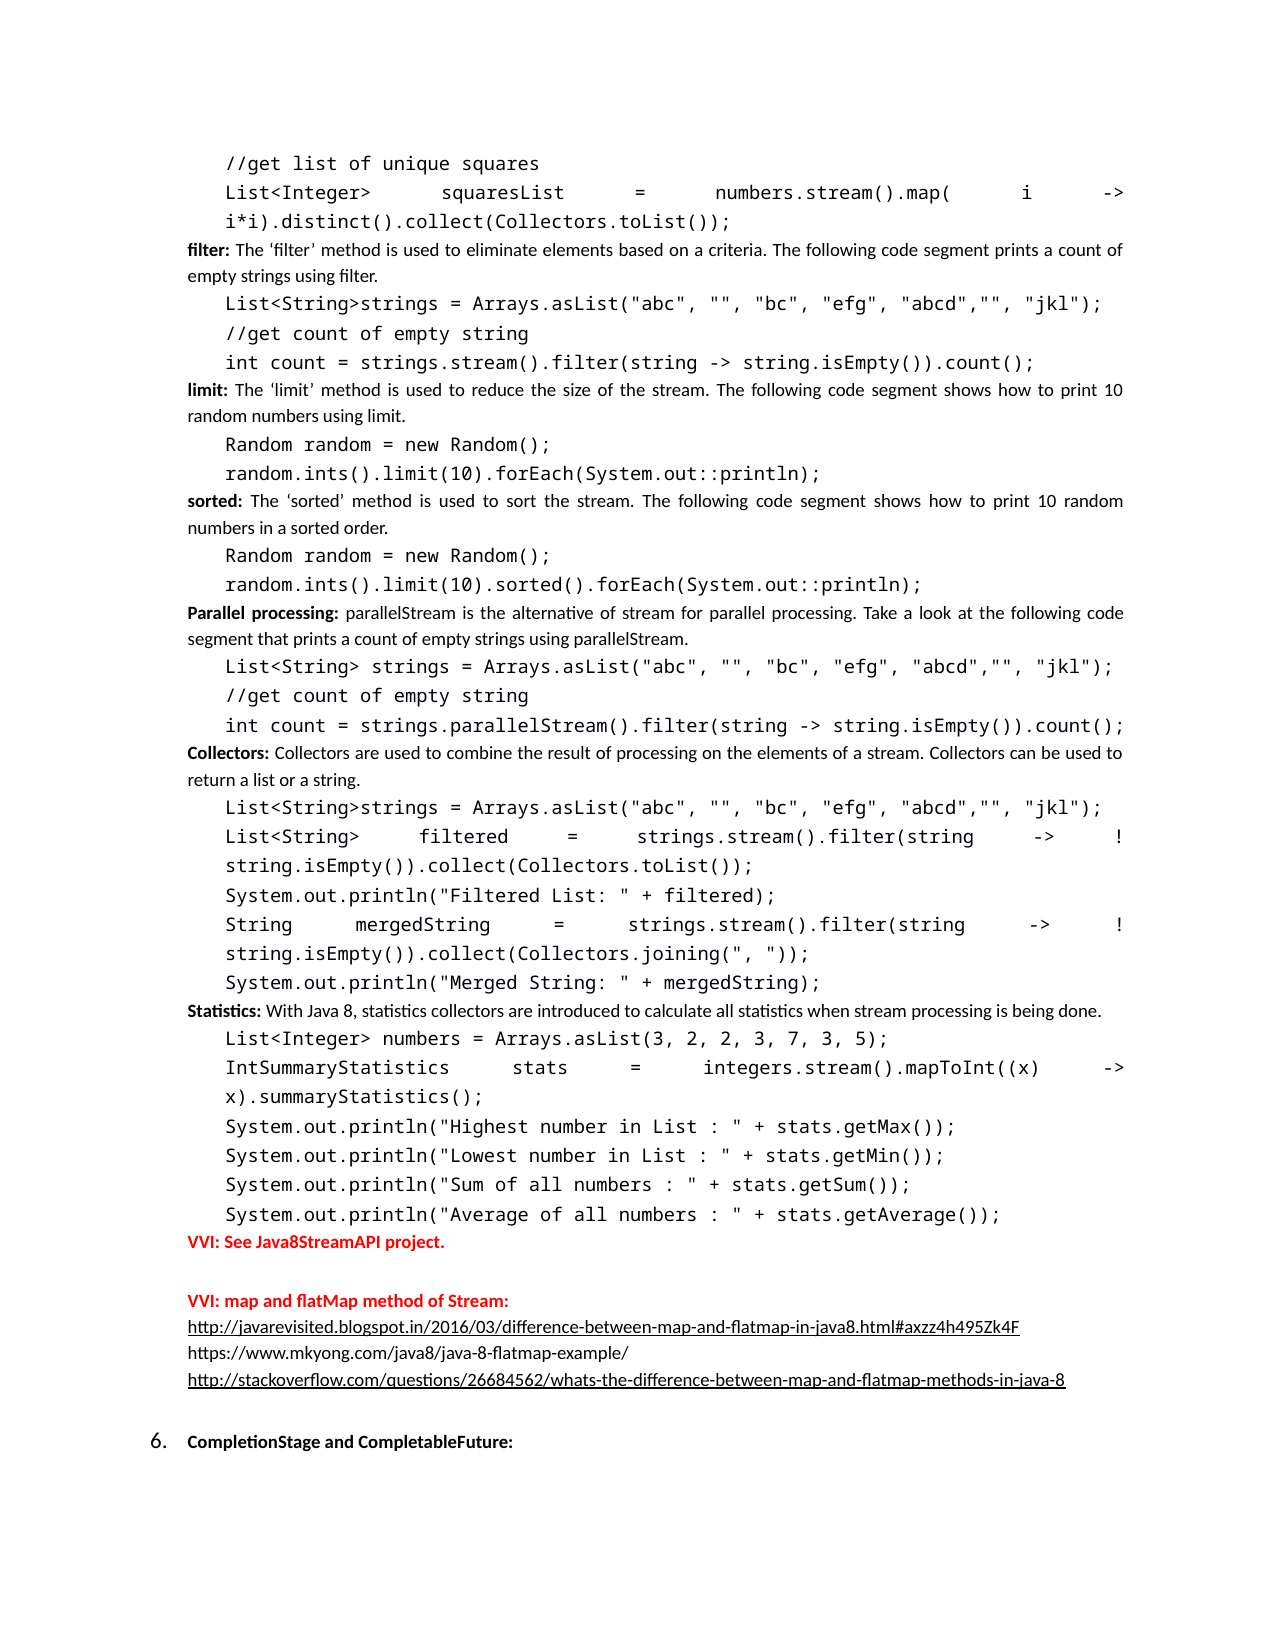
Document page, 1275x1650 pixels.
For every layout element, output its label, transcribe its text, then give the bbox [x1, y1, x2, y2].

list VVI: See Java8StreamAPI project. [150, 1230, 1125, 1253]
list List<String> strings = Arrays.asList("abc", "", "bc", "efg", "abcd","", "jkl"); [187, 653, 1125, 679]
list String mergedString = strings.stream().filter(string -> !string.isEmpty()).collect(Collectors.joining(", ")); [187, 911, 1125, 966]
list Random random = new Random(); [187, 542, 1125, 568]
list //get count of empty string [187, 683, 1125, 708]
list Statistics: With Java 8, statistics collectors are introduced to calculate all statistics when stream processing is being done. [150, 999, 1125, 1022]
list Parallel processing: parallelStream is the alternative of stream for parallel processing. Take a look at the following code segment that prints a count of empty strings using parallelStream. [150, 601, 1125, 650]
list random.ints().limit(10).forEach(System.out::println); [187, 460, 1125, 486]
list System.out.println("Filtered List: " + filtered); [187, 882, 1125, 907]
list System.out.println("Average of all numbers : " + stats.getAverage()); [187, 1201, 1125, 1226]
list limit: The ‘limit’ method is used to reduce the size of the stream. The following code segment shows how to print 10 random numbers using limit. [150, 378, 1125, 428]
list random.ints().limit(10).sorted().forEach(System.out::println); [187, 572, 1125, 597]
list http://javarevisited.blogspot.in/2016/03/difference-between-map-and-flatmap-in-java8.html#axzz4h495Zk4F [150, 1315, 1125, 1338]
list List<Integer> squaresList = numbers.stream().map( i -> i*i).distinct().collect(Collectors.toList()); [187, 179, 1125, 234]
list Collectors: Collectors are used to combine the result of processing on the elements of a stream. Collectors can be used to return a list or a string. [150, 741, 1125, 791]
list sorted: The ‘sorted’ method is used to sort the stream. The following code segment shows how to print 10 random numbers in a sorted order. [150, 489, 1125, 539]
list int count = strings.parallelStream().filter(string -> string.isEmpty()).count(); [187, 712, 1125, 738]
list IntSummaryStatistics stats = integers.stream().mapToInt((x) -> x).summaryStatistics(); [187, 1054, 1125, 1109]
list System.out.println("Highest number in List : " + stats.getMax()); [187, 1113, 1125, 1139]
list //get count of empty string [187, 320, 1125, 345]
list List<String>strings = Arrays.asList("abc", "", "bc", "efg", "abcd","", "jkl"); [187, 794, 1125, 819]
list System.out.println("Sum of all numbers : " + stats.getSum()); [187, 1172, 1125, 1197]
list http://stackoverflow.com/questions/26684562/whats-the-difference-between-map-and-flatmap-methods-in-java-8 [150, 1368, 1125, 1391]
list List<String>strings = Arrays.asList("abc", "", "bc", "efg", "abcd","", "jkl"); [187, 291, 1125, 316]
list Random random = new Random(); [187, 431, 1125, 457]
list System.out.println("Lowest number in List : " + stats.getMin()); [187, 1142, 1125, 1168]
list List<String> filtered = strings.stream().filter(string -> !string.isEmpty()).collect(Collectors.toList()); [187, 823, 1125, 878]
list System.out.println("Merged String: " + mergedString); [187, 970, 1125, 995]
list filter: The ‘filter’ method is used to eliminate elements based on a criteria. The following code segment prints a count of empty strings using filter. [150, 238, 1125, 287]
list VVI: map and flatMap method of Stream: [150, 1289, 1125, 1312]
list https://www.mkyong.com/java8/java-8-flatmap-example/ [150, 1341, 1125, 1364]
list int count = strings.stream().filter(string -> string.isEmpty()).count(); [187, 349, 1125, 374]
list CompletionStage and CompletableFuture: [150, 1426, 1125, 1454]
list //get list of unique squares [187, 150, 1125, 176]
list List<Integer> numbers = Arrays.asList(3, 2, 2, 3, 7, 3, 5); [187, 1025, 1125, 1051]
